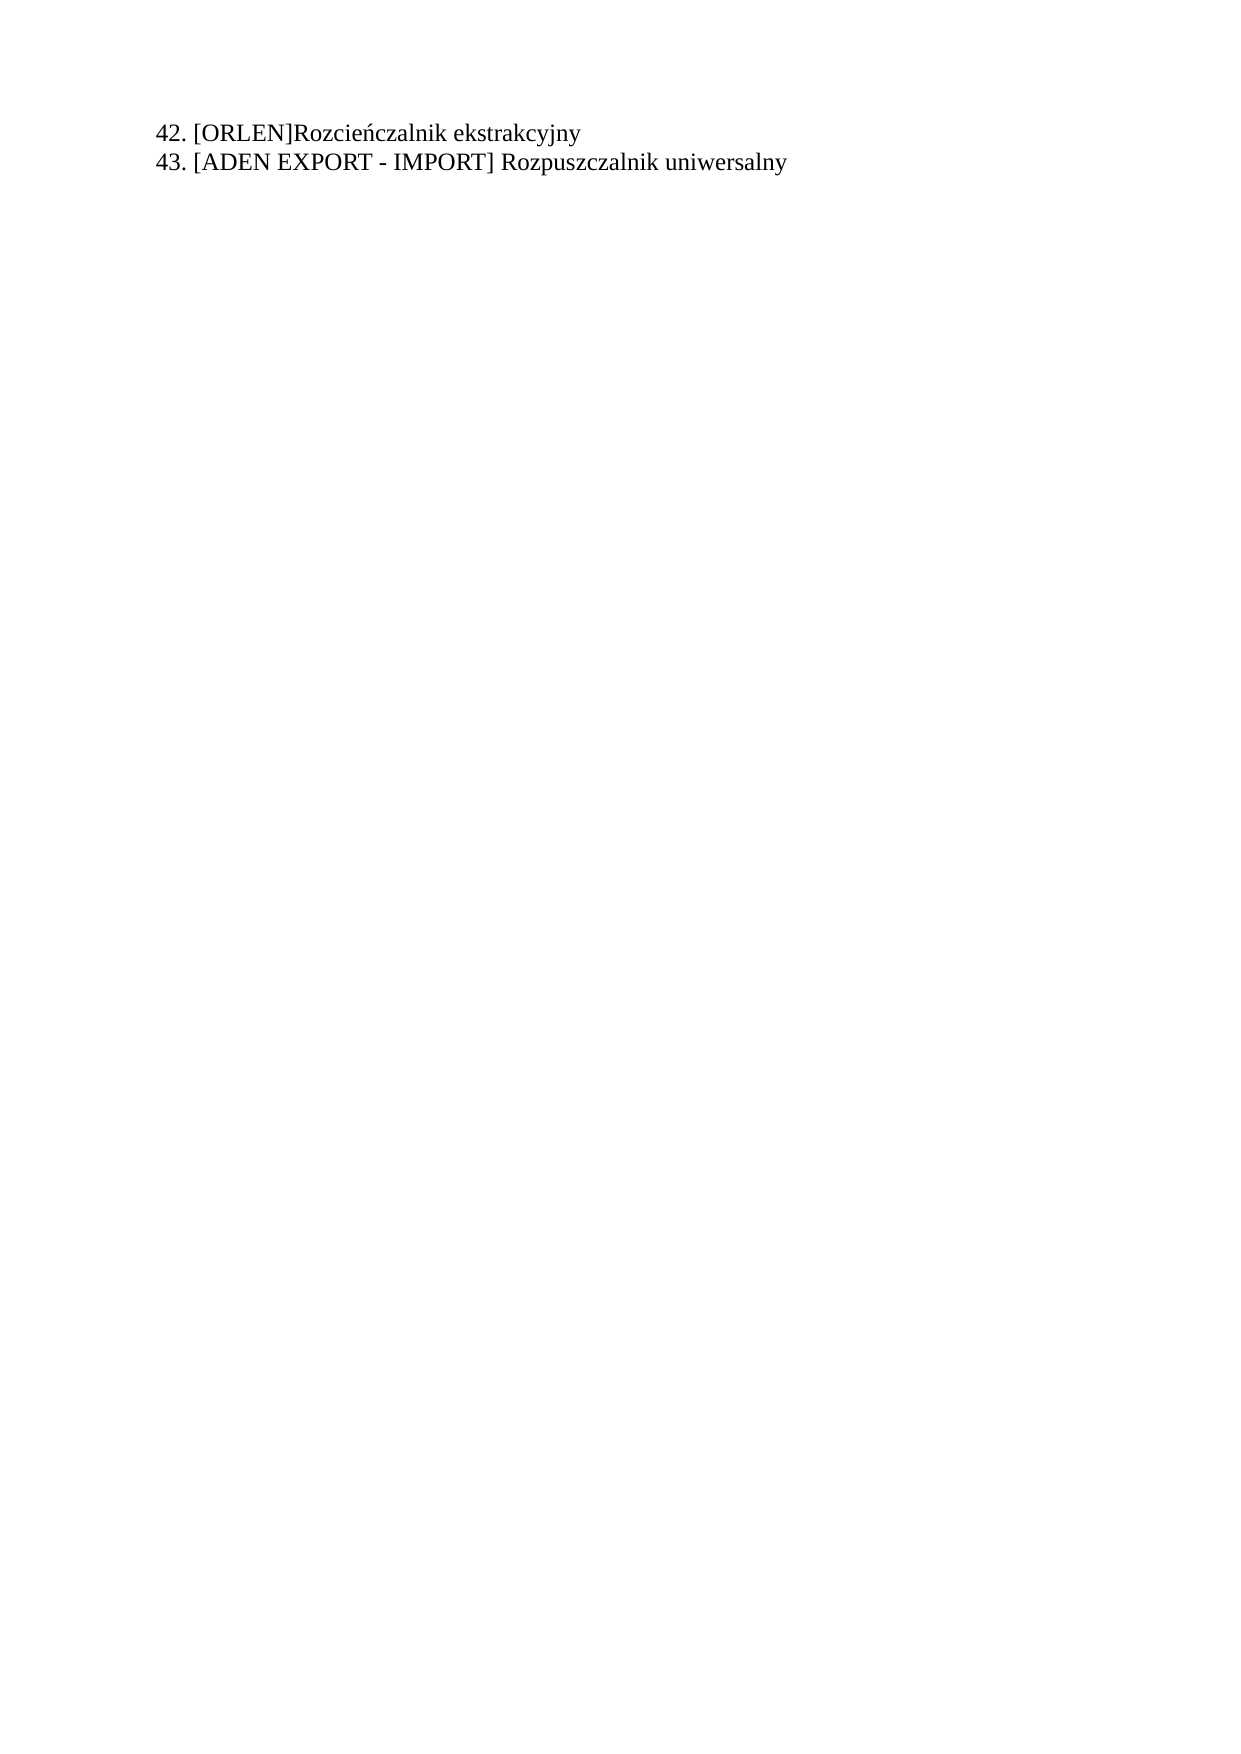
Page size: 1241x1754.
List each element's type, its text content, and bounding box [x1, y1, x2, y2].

list [ADEN EXPORT - IMPORT] Rozpuszczalnik uniwersalny [156, 147, 1122, 176]
list [ORLEN]Rozcieńczalnik ekstrakcyjny [156, 118, 1122, 147]
